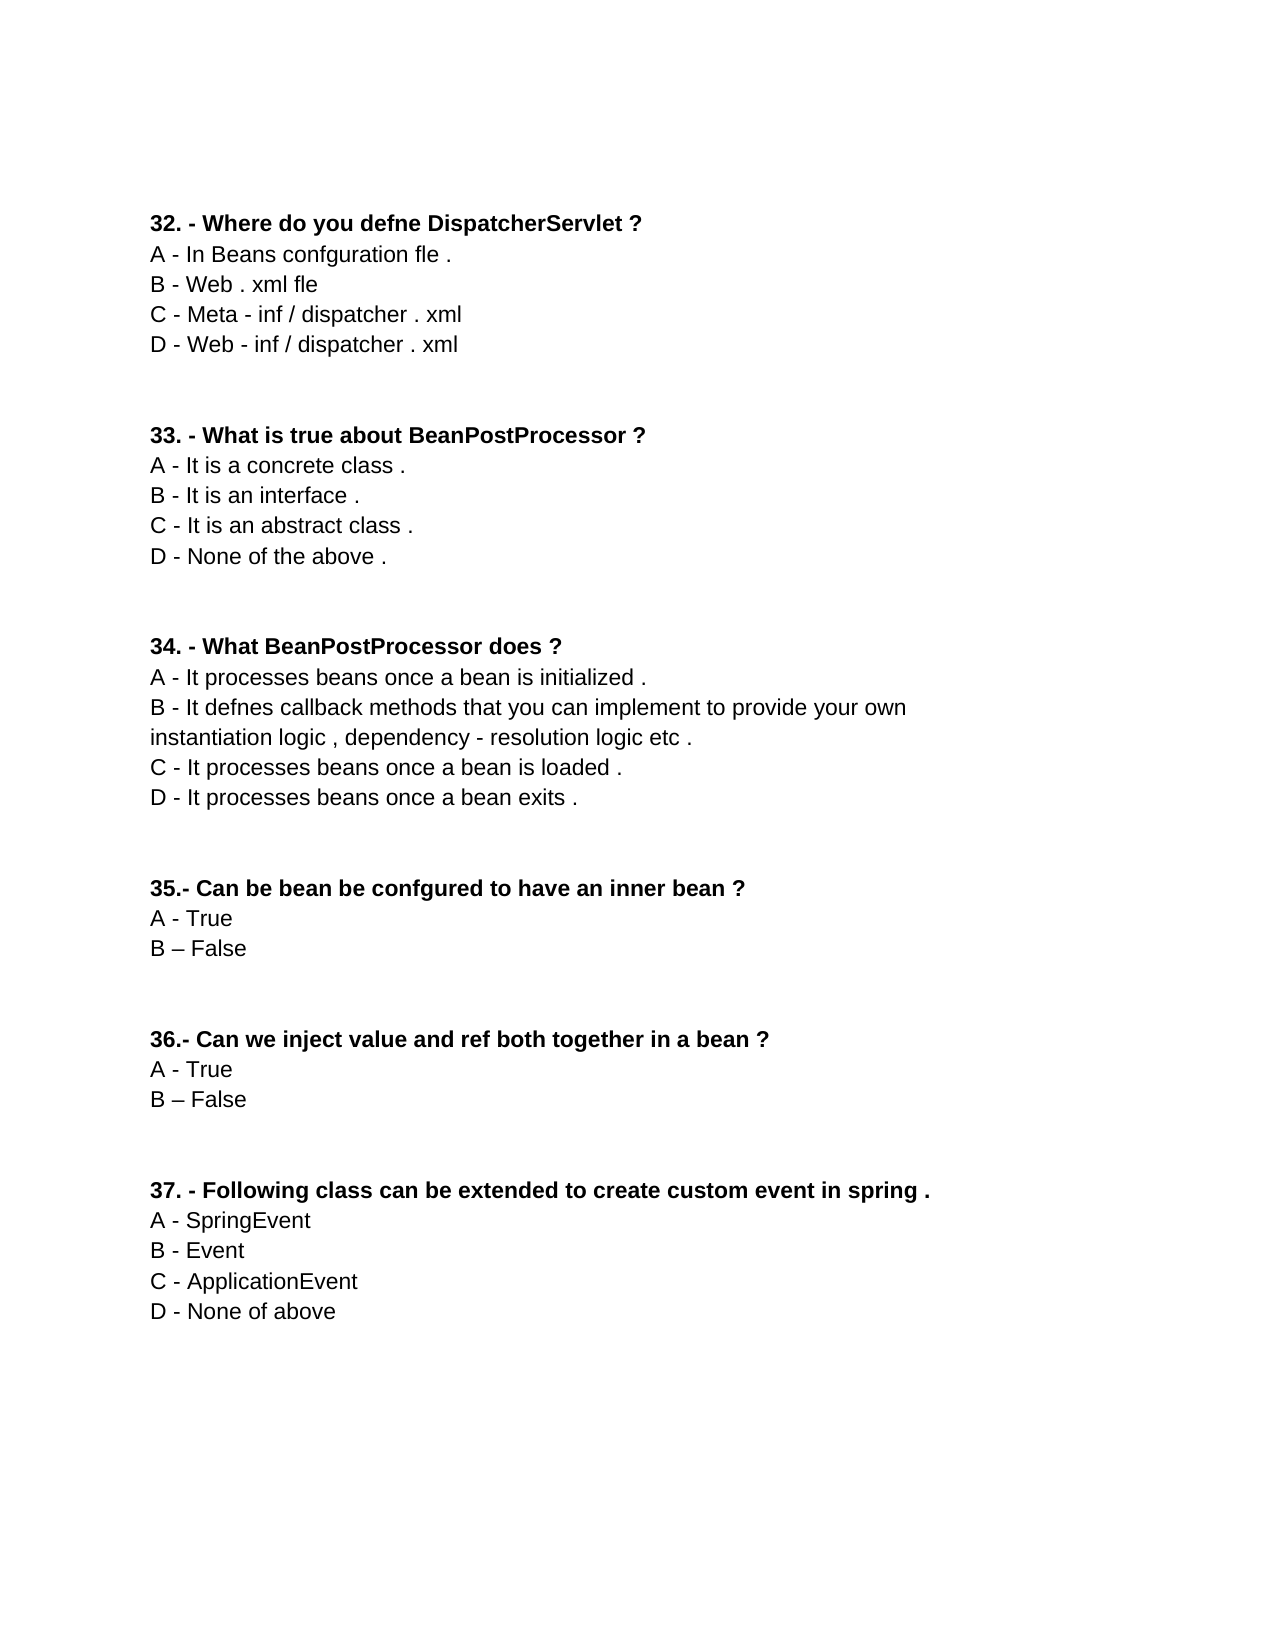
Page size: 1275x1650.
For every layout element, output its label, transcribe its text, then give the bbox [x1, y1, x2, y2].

text instantiation logic , dependency - resolution logic etc . [150, 724, 1125, 750]
text A - SpringEvent [150, 1207, 1125, 1234]
text 32. - Where do you defne DispatcherServlet ? [150, 210, 1125, 237]
text D - It processes beans once a bean exits . [150, 784, 1125, 811]
text 35.- Can be bean be confgured to have an inner bean ? [150, 875, 1125, 901]
text D - None of the above . [150, 543, 1125, 569]
text 34. - What BeanPostProcessor does ? [150, 633, 1125, 660]
text D - None of above [150, 1298, 1125, 1324]
text A - It processes beans once a bean is initialized . [150, 663, 1125, 690]
text D - Web - inf / dispatcher . xml [150, 331, 1125, 358]
text B - Web . xml fle [150, 271, 1125, 297]
text B - It defnes callback methods that you can implement to provide your own [150, 694, 1125, 720]
text 37. - Following class can be extended to create custom event in spring . [150, 1177, 1125, 1203]
text B - It is an interface . [150, 482, 1125, 509]
text A - It is a concrete class . [150, 452, 1125, 478]
text 33. - What is true about BeanPostProcessor ? [150, 422, 1125, 448]
text 36.- Can we inject value and ref both together in a bean ? [150, 1026, 1125, 1052]
text A - In Beans confguration fle . [150, 241, 1125, 267]
text C - Meta - inf / dispatcher . xml [150, 301, 1125, 327]
text B - Event [150, 1237, 1125, 1264]
text B – False [150, 1086, 1125, 1113]
text C - It is an abstract class . [150, 512, 1125, 539]
text A - True [150, 1056, 1125, 1083]
text B – False [150, 935, 1125, 962]
text C - It processes beans once a bean is loaded . [150, 754, 1125, 781]
text C - ApplicationEvent [150, 1268, 1125, 1294]
text A - True [150, 905, 1125, 932]
